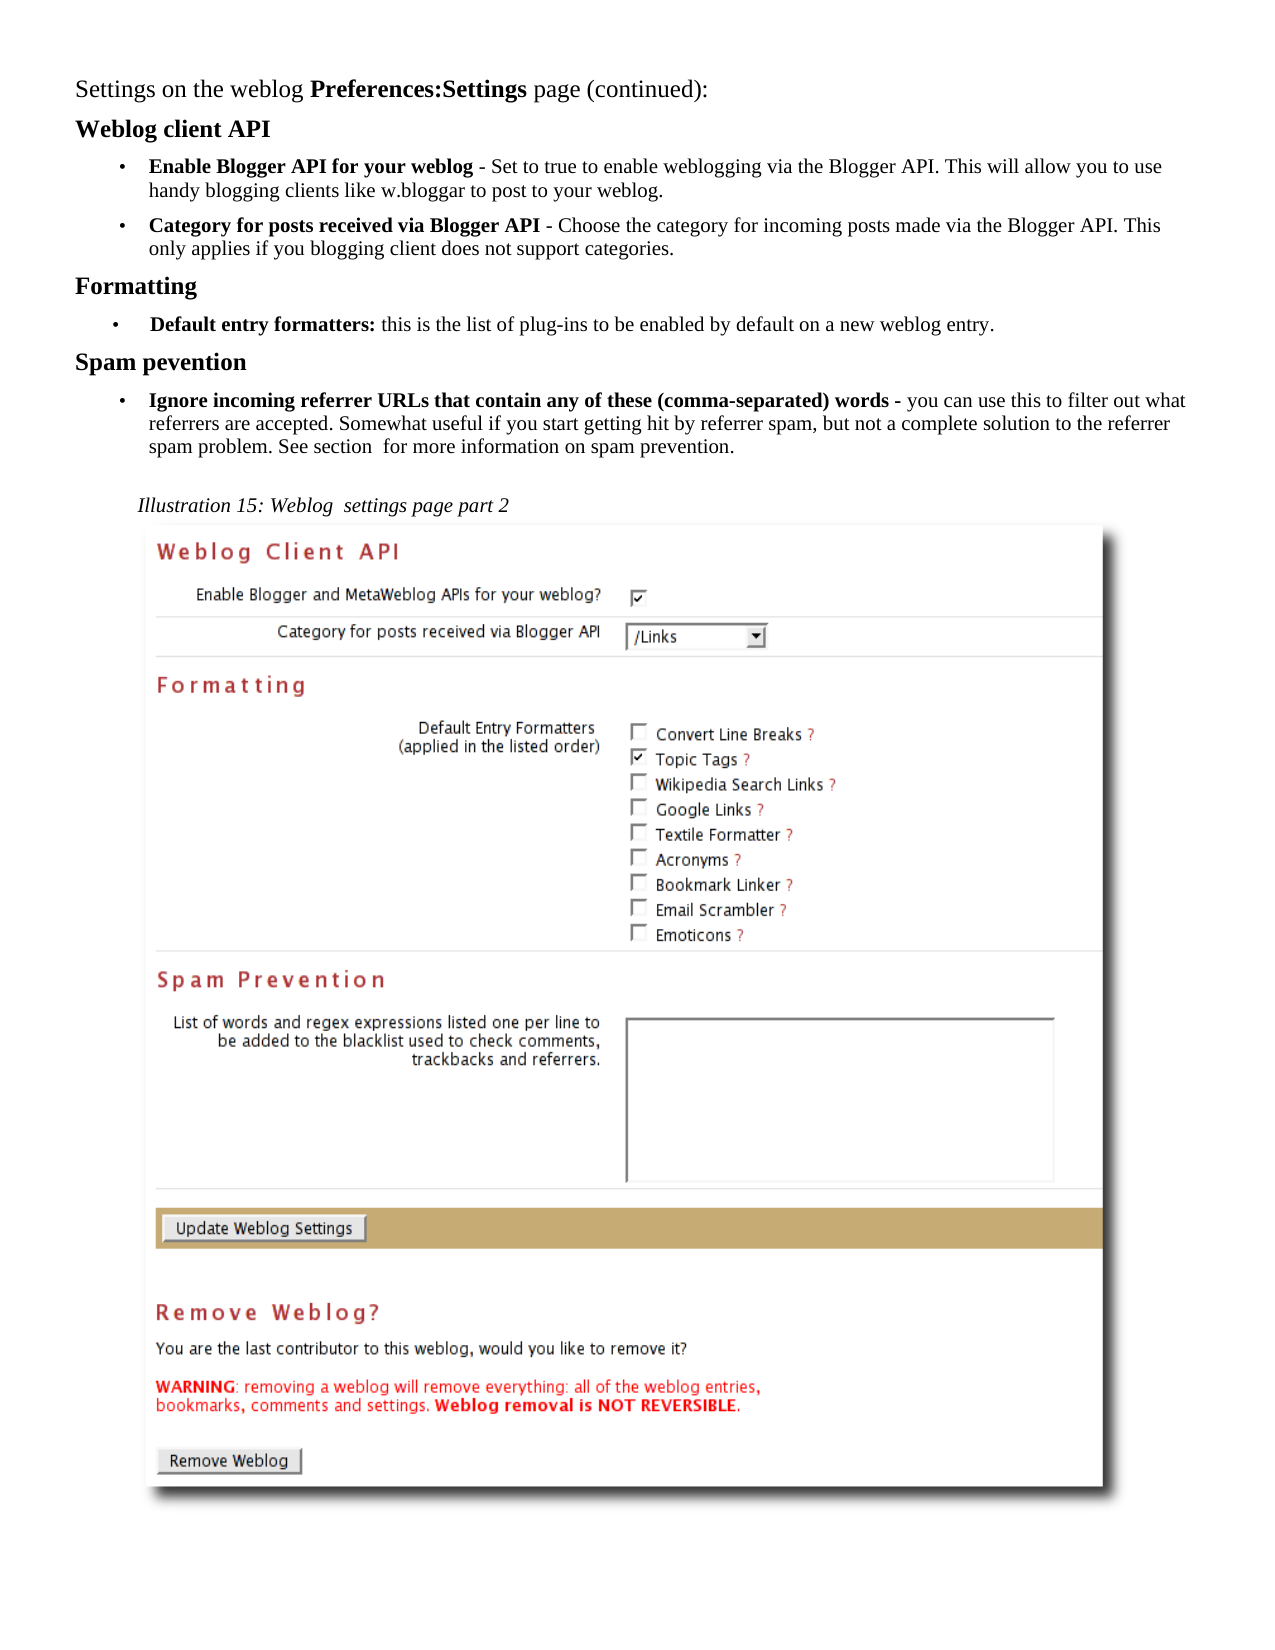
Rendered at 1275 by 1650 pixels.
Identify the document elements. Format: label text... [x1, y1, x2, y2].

text Weblog client API [75, 115, 1200, 143]
text Settings on the weblog Preferences:Settings page (continued): [75, 75, 1200, 103]
text Formatting [75, 272, 1200, 300]
text Spam pevention [75, 348, 1200, 376]
list Enable Blogger API for your weblog - Set to true to enable weblogging via the Blogger API. This will allow you to use handy blogging clients like w.bloggar to post to your weblog. [119, 155, 1200, 201]
list Ignore incoming referrer URLs that contain any of these (comma-separated) words - you can use this to filter out what referrers are accepted. Somewhat useful if you start getting hit by referrer spam, but not a complete solution to the referrer spam problem. See section for more information on spam prevention. [119, 388, 1200, 457]
list Category for posts received via Blogger API - Choose the category for incoming posts made via the Blogger API. This only applies if you blogging client does not support categories. [119, 214, 1200, 260]
text Illustration 15: Weblog settings page part 2 [137, 494, 1131, 517]
picture [137, 517, 1132, 1517]
list Default entry formatters: this is the list of plug-ins to be enabled by default on a new weblog entry. [112, 313, 1200, 336]
